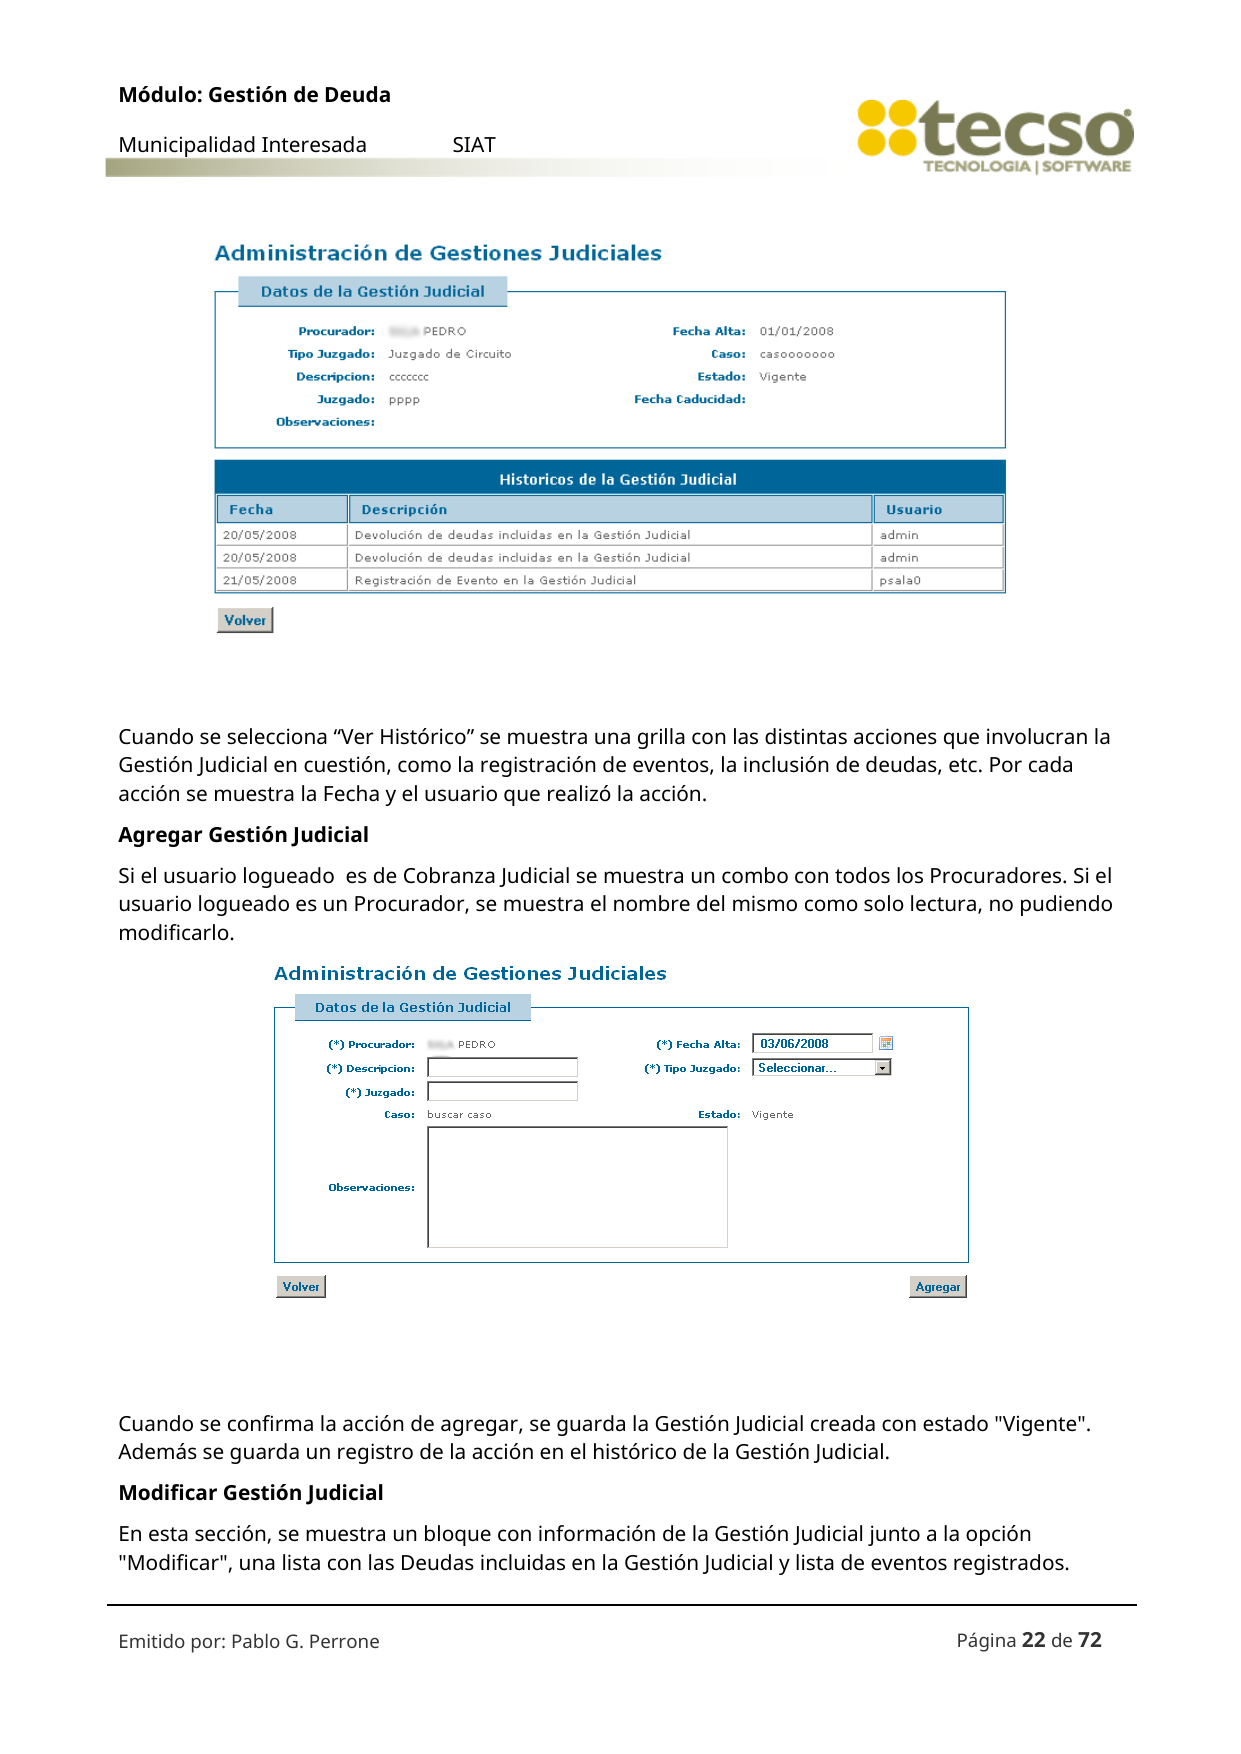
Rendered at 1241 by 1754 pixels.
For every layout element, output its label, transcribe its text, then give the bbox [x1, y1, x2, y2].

text Cuando se confirma la acción de agregar, se guarda la Gestión Judicial creada con estado "Vigente". Además se guarda un registro de la acción en el histórico de la Gestión Judicial. [118, 1409, 1122, 1466]
text En esta sección, se muestra un bloque con información de la Gestión Judicial junto a la opción "Modificar", una lista con las Deudas incluidas en la Gestión Judicial y lista de eventos registrados. [118, 1519, 1122, 1576]
picture [105, 100, 1134, 177]
text Si el usuario logueado es de Cobranza Judicial se muestra un combo con todos los Procuradores. Si el usuario logueado es un Procurador, se muestra el nombre del mismo como solo lectura, no pudiendo modificarlo. [118, 861, 1122, 946]
picture [209, 239, 1023, 641]
text Agregar Gestión Judicial [118, 820, 1122, 848]
text Modificar Gestión Judicial [118, 1478, 1122, 1507]
text Cuando se selecciona “Ver Histórico” se muestra una grilla con las distintas acciones que involucran la Gestión Judicial en cuestión, como la registración de eventos, la inclusión de deudas, etc. Por cada acción se muestra la Fecha y el usuario que realizó la acción. [118, 722, 1122, 807]
picture [261, 958, 979, 1312]
